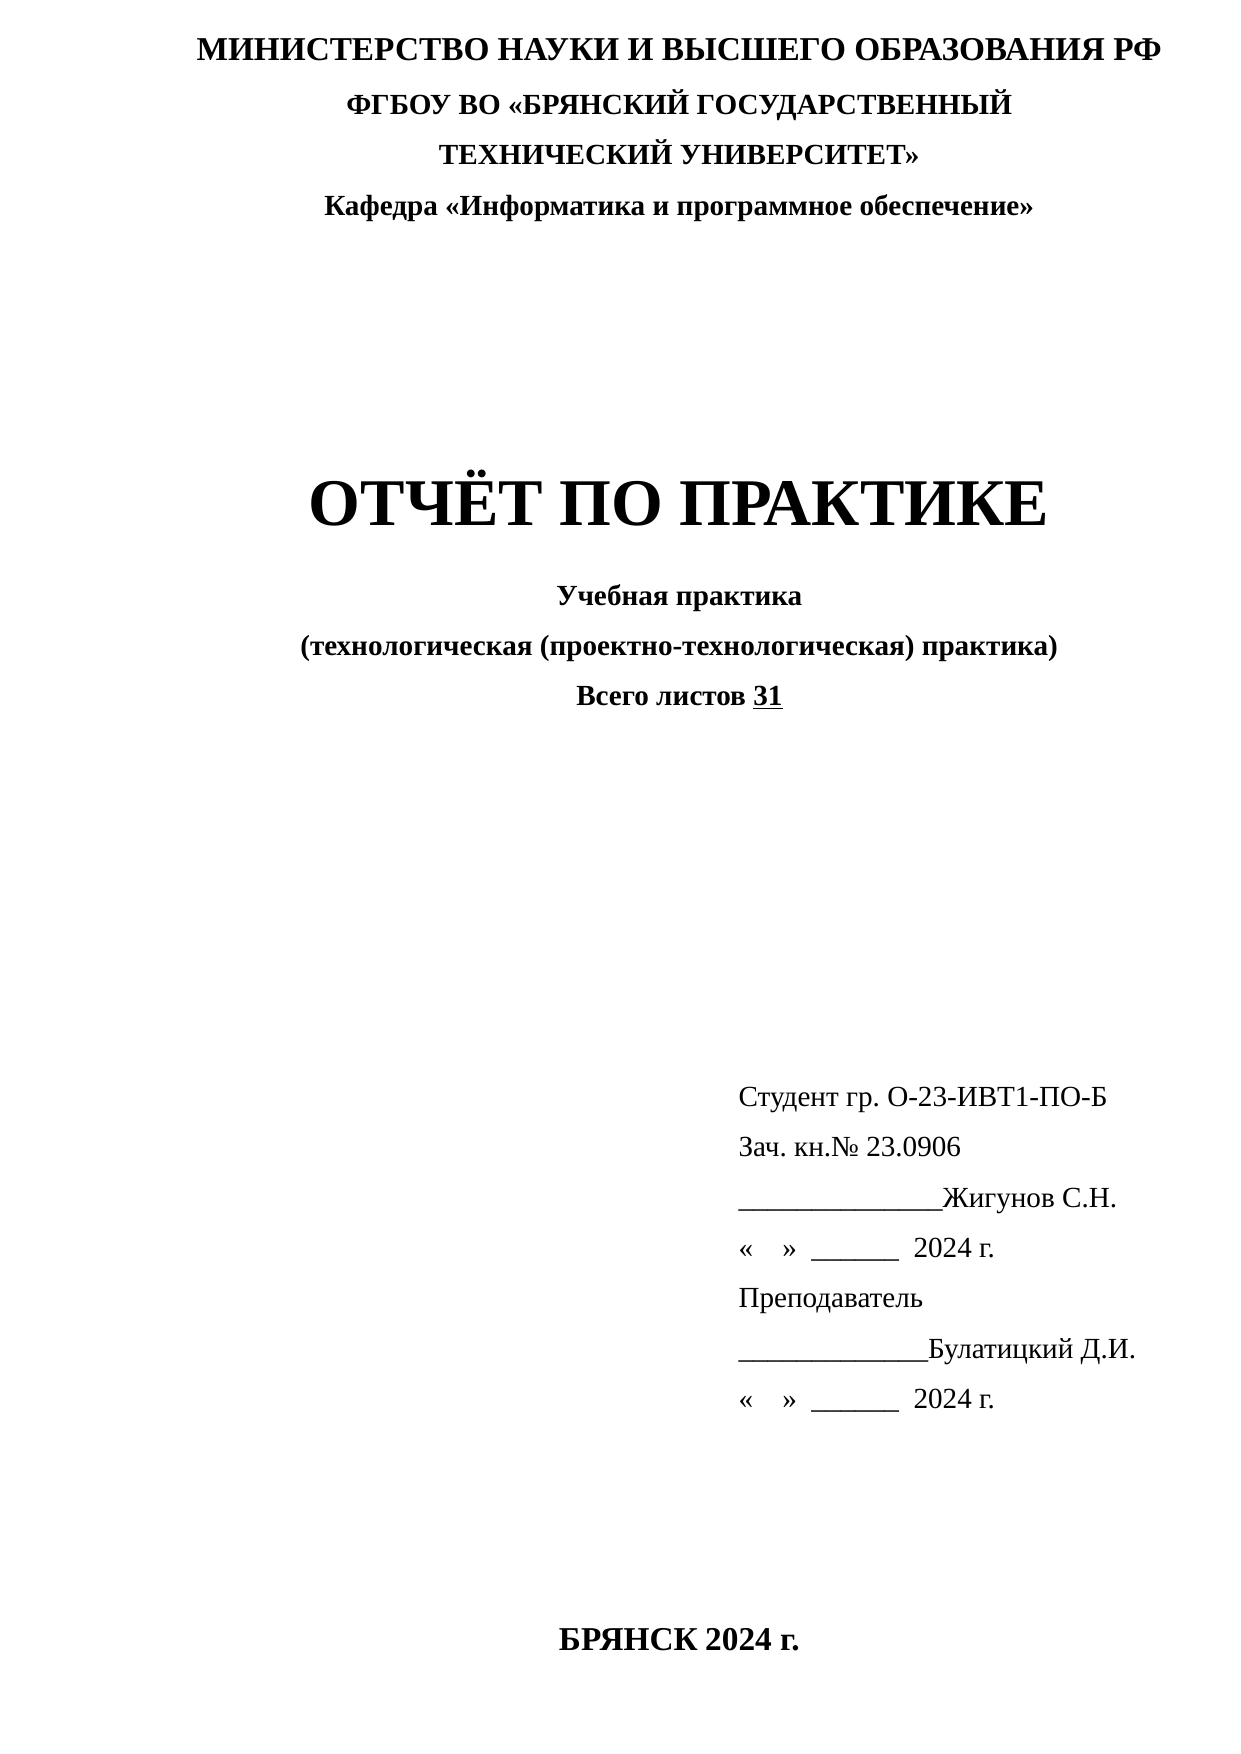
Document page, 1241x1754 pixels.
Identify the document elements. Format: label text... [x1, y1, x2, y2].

text ФГБОУ ВО «БРЯНСКИЙ ГОСУДАРСТВЕННЫЙ ТЕХНИЧЕСКИЙ УНИВЕРСИТЕТ» [148, 87, 1211, 171]
text (технологическая (проектно-технологическая) практика) [148, 628, 1211, 662]
text Министерство науки и высшего образования РФ [148, 29, 1211, 68]
text Брянск 2024 г. [148, 1619, 1211, 1657]
text Всего листов 30 [148, 678, 1211, 712]
text Кафедра «Информатика и программное обеспечение» [148, 188, 1211, 221]
text _____________Булатицкий Д.И. [738, 1331, 1211, 1364]
text ______________Жигунов С.Н. [738, 1180, 1211, 1213]
text Учебная практика [148, 578, 1211, 611]
text « » ______ 2024 г. [738, 1230, 1211, 1264]
text « » ______ 2024 г. [738, 1381, 1211, 1414]
text Студент гр. О-23-ИВТ1-ПО-Б [738, 1079, 1211, 1113]
text Зач. кн.№ 23.0906 [738, 1129, 1211, 1163]
text ОТЧЁТ ПО ПРАКТИКЕ [148, 463, 1211, 539]
text Преподаватель [738, 1280, 1211, 1314]
